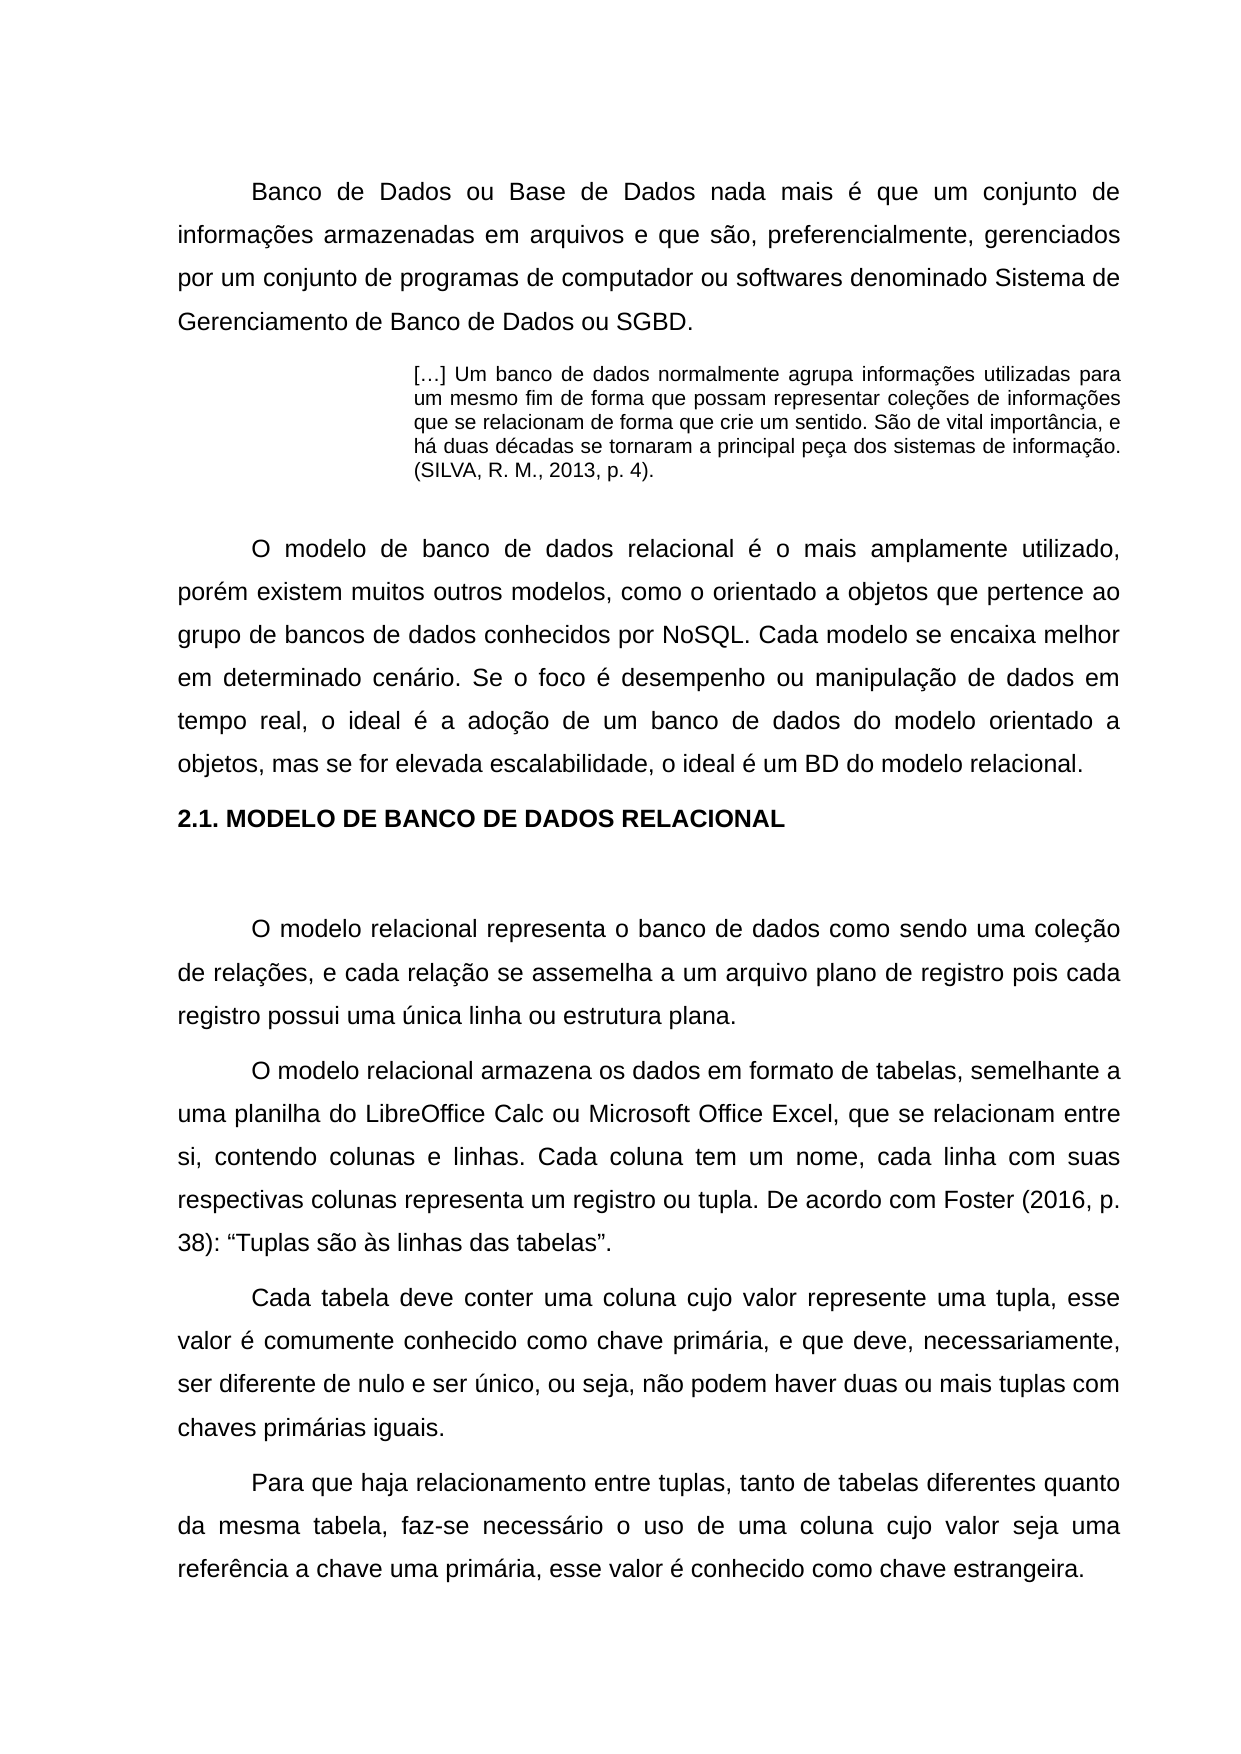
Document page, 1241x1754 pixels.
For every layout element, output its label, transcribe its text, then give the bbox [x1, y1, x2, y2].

text Cada tabela deve conter uma coluna cujo valor represente uma tupla, esse valor é comumente conhecido como chave primária, e que deve, necessariamente, ser diferente de nulo e ser único, ou seja, não podem haver duas ou mais tuplas com chaves primárias iguais. [177, 1283, 1122, 1441]
text O modelo de banco de dados relacional é o mais amplamente utilizado, porém existem muitos outros modelos, como o orientado a objetos que pertence ao grupo de bancos de dados conhecidos por NoSQL. Cada modelo se encaixa melhor em determinado cenário. Se o foco é desempenho ou manipulação de dados em tempo real, o ideal é a adoção de um banco de dados do modelo orientado a objetos, mas se for elevada escalabilidade, o ideal é um BD do modelo relacional. [177, 534, 1122, 778]
text 2.1. MODELO DE BANCO DE DADOS RELACIONAL [177, 804, 1122, 833]
text Para que haja relacionamento entre tuplas, tanto de tabelas diferentes quanto da mesma tabela, faz-se necessário o uso de uma coluna cujo valor seja uma referência a chave uma primária, esse valor é conhecido como chave estrangeira. [177, 1468, 1122, 1583]
text O modelo relacional representa o banco de dados como sendo uma coleção de relações, e cada relação se assemelha a um arquivo plano de registro pois cada registro possui uma única linha ou estrutura plana. [177, 914, 1122, 1029]
text Banco de Dados ou Base de Dados nada mais é que um conjunto de informações armazenadas em arquivos e que são, preferencialmente, gerenciados por um conjunto de programas de computador ou softwares denominado Sistema de Gerenciamento de Banco de Dados ou SGBD. [177, 177, 1122, 335]
text […] Um banco de dados normalmente agrupa informações utilizadas para um mesmo fim de forma que possam representar coleções de informações que se relacionam de forma que crie um sentido. São de vital importância, e há duas décadas se tornaram a principal peça dos sistemas de informação. (SILVA, R. M., 2013, p. 4). [413, 362, 1122, 481]
text O modelo relacional armazena os dados em formato de tabelas, semelhante a uma planilha do LibreOffice Calc ou Microsoft Office Excel, que se relacionam entre si, contendo colunas e linhas. Cada coluna tem um nome, cada linha com suas respectivas colunas representa um registro ou tupla. De acordo com Foster (2016, p. 38): “Tuplas são às linhas das tabelas”. [177, 1056, 1122, 1257]
